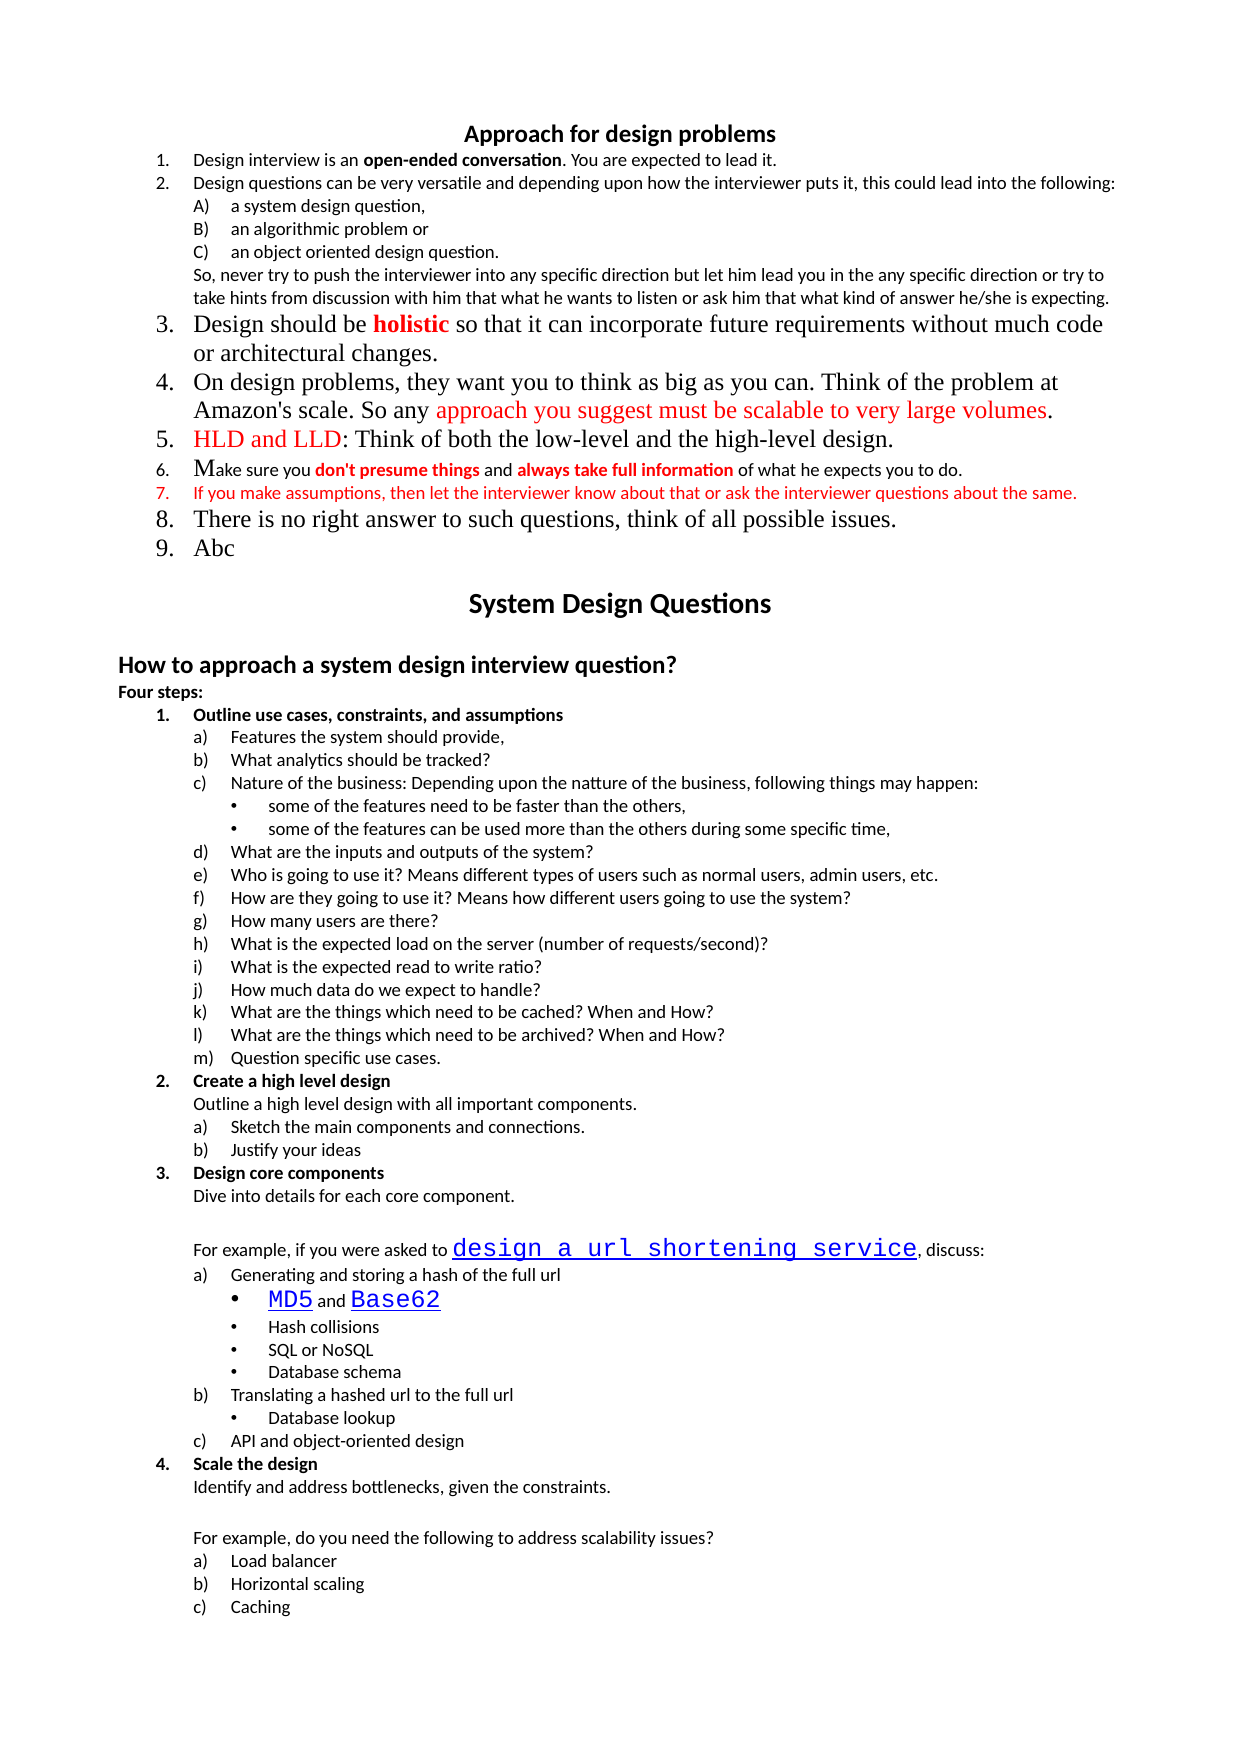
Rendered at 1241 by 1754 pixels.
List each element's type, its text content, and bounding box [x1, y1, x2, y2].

list Hash collisions [231, 1315, 1122, 1338]
list Create a high level design [156, 1069, 1122, 1092]
list Sketch the main components and connections. [193, 1115, 1122, 1138]
list Nature of the business: Depending upon the natture of the business, following things may happen: [193, 771, 1122, 794]
list Dive into details for each core component. [156, 1184, 1122, 1207]
list How many users are there? [193, 909, 1122, 932]
list If you make assumptions, then let the interviewer know about that or ask the interviewer questions about the same. [156, 482, 1122, 504]
list Make sure you don't presume things and always take full information of what he expects you to do. [156, 453, 1122, 482]
list Justify your ideas [193, 1138, 1122, 1161]
list a system design question, [193, 194, 1122, 217]
list For example, do you need the following to address scalability issues? [156, 1526, 1122, 1549]
list Abc [156, 533, 1122, 562]
list Load balancer [193, 1549, 1122, 1572]
list Design interview is an open-ended conversation. You are expected to lead it. [156, 149, 1122, 172]
list Generating and storing a hash of the full url [193, 1263, 1122, 1286]
list How much data do we expect to handle? [193, 978, 1122, 1001]
text Four steps: [118, 680, 1122, 703]
text System Design Questions [118, 585, 1122, 621]
list For example, if you were asked to design a url shortening service, discuss: [156, 1235, 1122, 1263]
text How to approach a system design interview question? [118, 649, 1122, 680]
list So, never try to push the interviewer into any specific direction but let him lead you in the any specific direction or try to take hints from discussion with him that what he wants to listen or ask him that what kind of answer he/she is expecting. [156, 263, 1122, 309]
list Database lookup [231, 1406, 1122, 1429]
list some of the features need to be faster than the others, [231, 794, 1122, 817]
list Translating a hashed url to the full url [193, 1383, 1122, 1406]
list Outline a high level design with all important components. [156, 1092, 1122, 1115]
list Database schema [231, 1361, 1122, 1383]
list Question specific use cases. [193, 1046, 1122, 1069]
list Who is going to use it? Means different types of users such as normal users, admin users, etc. [193, 863, 1122, 886]
list Outline use cases, constraints, and assumptions [156, 703, 1122, 726]
list Design should be holistic so that it can incorporate future requirements without much code or architectural changes. [156, 309, 1122, 367]
list Scale the design [156, 1452, 1122, 1475]
list Caching [193, 1595, 1122, 1618]
list On design problems, they want you to think as big as you can. Think of the problem at Amazon's scale. So any approach you suggest must be scalable to very large volumes. [156, 367, 1122, 424]
list SQL or NoSQL [231, 1338, 1122, 1361]
list Design questions can be very versatile and depending upon how the interviewer puts it, this could lead into the following: [156, 172, 1122, 194]
list How are they going to use it? Means how different users going to use the system? [193, 886, 1122, 909]
list What are the inputs and outputs of the system? [193, 840, 1122, 863]
list Features the system should provide, [193, 726, 1122, 748]
list What is the expected read to write ratio? [193, 955, 1122, 978]
list What are the things which need to be cached? When and How? [193, 1001, 1122, 1023]
list Identify and address bottlenecks, given the constraints. [156, 1475, 1122, 1498]
list What are the things which need to be archived? When and How? [193, 1023, 1122, 1046]
list Horizontal scaling [193, 1572, 1122, 1595]
text Approach for design problems [118, 118, 1122, 149]
list What is the expected load on the server (number of requests/second)? [193, 932, 1122, 955]
list an algorithmic problem or [193, 217, 1122, 240]
list What analytics should be tracked? [193, 748, 1122, 771]
list some of the features can be used more than the others during some specific time, [231, 817, 1122, 840]
list API and object-oriented design [193, 1429, 1122, 1452]
list There is no right answer to such questions, think of all possible issues. [156, 504, 1122, 533]
list Design core components [156, 1161, 1122, 1184]
list an object oriented design question. [193, 240, 1122, 263]
list MD5 and Base62 [231, 1286, 1122, 1315]
list HLD and LLD: Think of both the low-level and the high-level design. [156, 424, 1122, 453]
